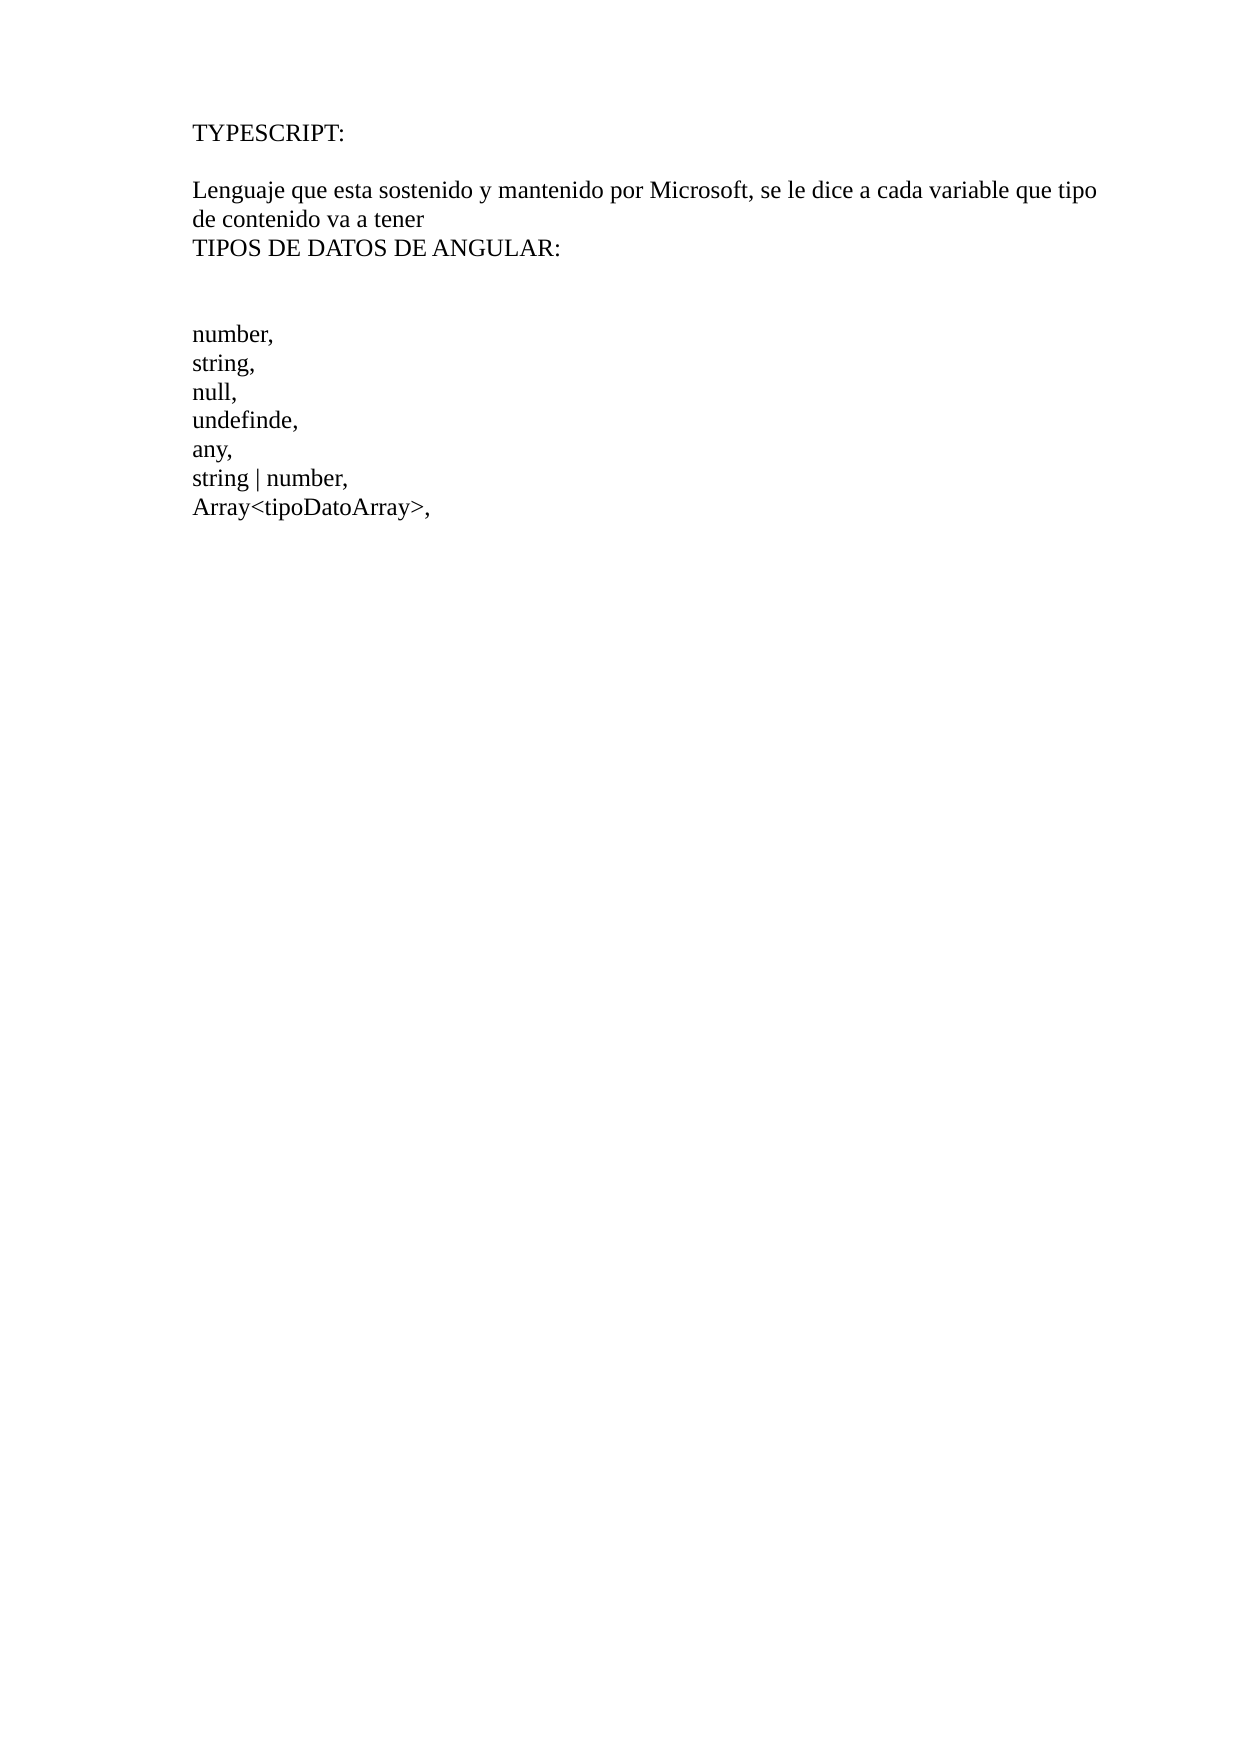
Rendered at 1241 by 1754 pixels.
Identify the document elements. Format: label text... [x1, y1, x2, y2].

text undefinde, [192, 406, 1122, 434]
text string | number, [192, 463, 1122, 492]
text number, [192, 319, 1122, 348]
text any, [192, 434, 1122, 463]
text null, [192, 377, 1122, 406]
text TIPOS DE DATOS DE ANGULAR: [192, 233, 1122, 262]
text Lenguaje que esta sostenido y mantenido por Microsoft, se le dice a cada variable que tipo de contenido va a tener [192, 176, 1122, 233]
text Array<tipoDatoArray>, [192, 492, 1122, 521]
text string, [192, 348, 1122, 377]
text TYPESCRIPT: [192, 118, 1122, 147]
